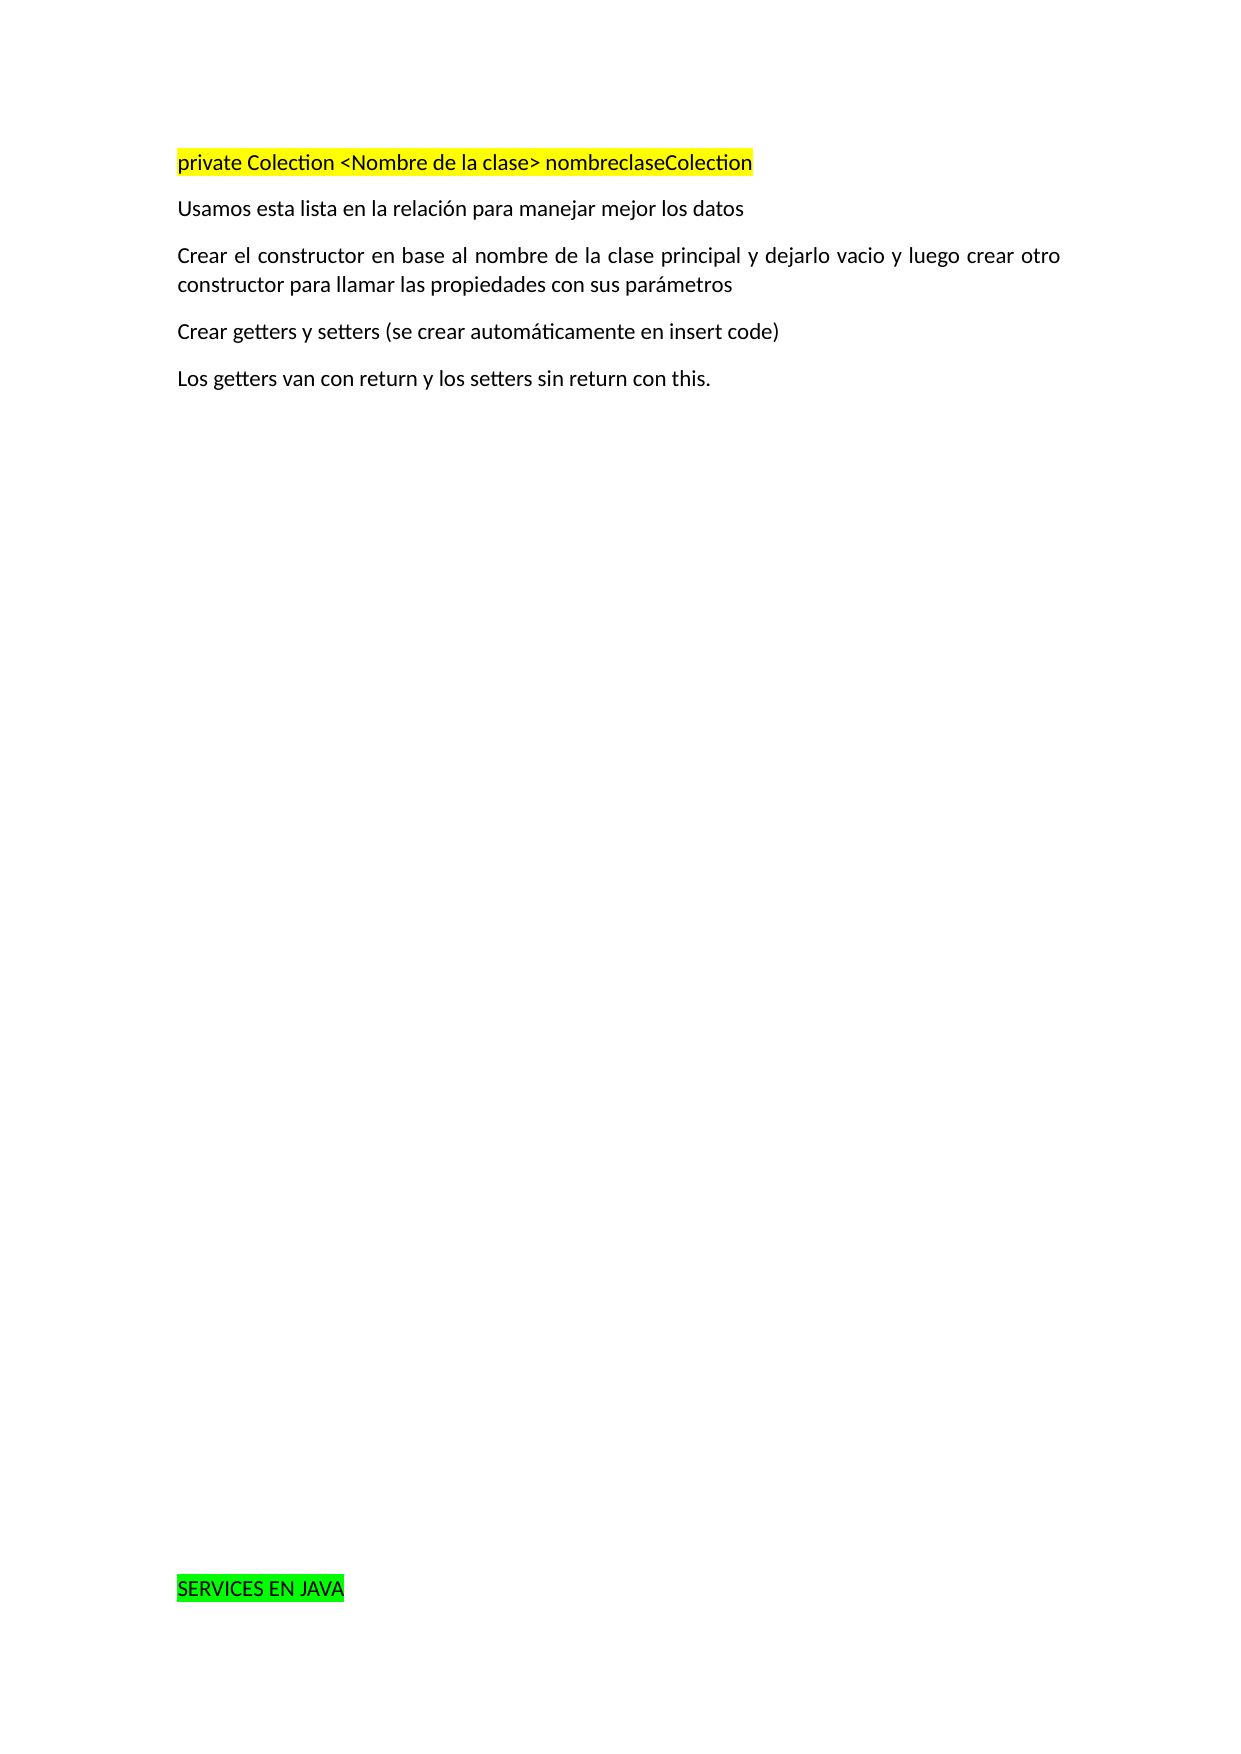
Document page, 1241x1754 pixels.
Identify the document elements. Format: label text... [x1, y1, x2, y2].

text Crear el constructor en base al nombre de la clase principal y dejarlo vacio y luego crear otro constructor para llamar las propiedades con sus parámetros [177, 241, 1063, 299]
text SERVICES EN JAVA [177, 1574, 1063, 1602]
text private Colection <Nombre de la clase> nombreclaseColection [177, 148, 1063, 176]
text Usamos esta lista en la relación para manejar mejor los datos [177, 194, 1063, 222]
text Los getters van con return y los setters sin return con this. [177, 364, 1063, 392]
text Crear getters y setters (se crear automáticamente en insert code) [177, 317, 1063, 345]
